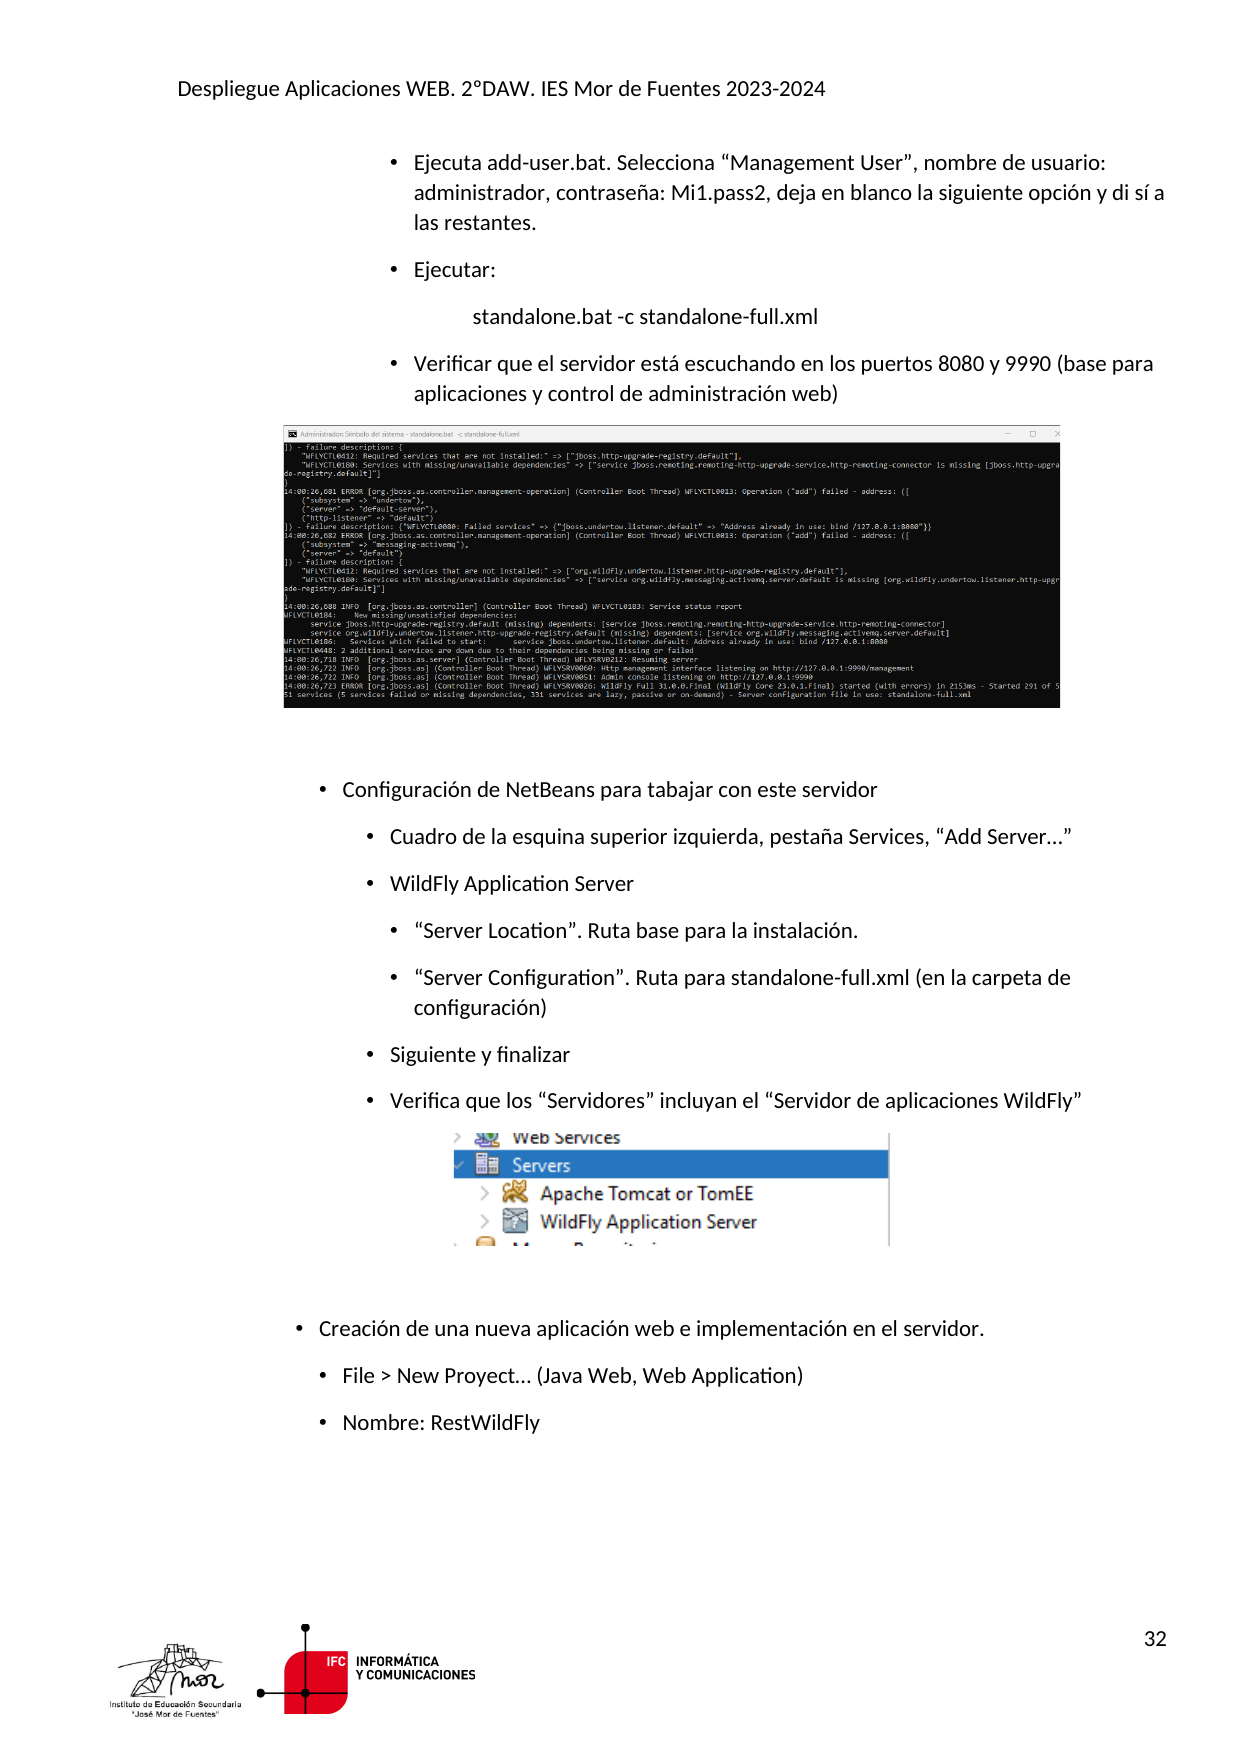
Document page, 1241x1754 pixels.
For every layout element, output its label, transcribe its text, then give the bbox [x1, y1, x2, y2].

list Cuadro de la esquina superior izquierda, pestaña Services, “Add Server…” [366, 822, 1167, 850]
list Siguiente y finalizar [366, 1040, 1167, 1068]
list File > New Proyect… (Java Web, Web Application) [319, 1361, 1167, 1389]
picture [256, 1624, 475, 1714]
list “Server Location”. Ruta base para la instalación. [390, 916, 1167, 944]
list Verifica que los “Servidores” incluyan el “Servidor de aplicaciones WildFly” [366, 1087, 1167, 1115]
picture [283, 425, 1061, 708]
list Nombre: RestWildFly [319, 1408, 1167, 1436]
list “Server Configuration”. Ruta para standalone-full.xml (en la carpeta de configuración) [390, 963, 1167, 1021]
list Ejecuta add-user.bat. Selecciona “Management User”, nombre de usuario: administrador, contraseña: Mi1.pass2, deja en blanco la siguiente opción y di sí a las restantes. [390, 148, 1167, 236]
list Configuración de NetBeans para tabajar con este servidor [319, 775, 1167, 803]
list Verificar que el servidor está escuchando en los puertos 8080 y 9990 (base para aplicaciones y control de administración web) [390, 349, 1167, 407]
picture [100, 1631, 249, 1736]
list standalone.bat -c standalone-full.xml [449, 302, 1167, 330]
picture [453, 1133, 890, 1246]
list WildFly Application Server [366, 869, 1167, 897]
list Creación de una nueva aplicación web e implementación en el servidor. [295, 1314, 1167, 1342]
list Ejecutar: [390, 255, 1167, 283]
